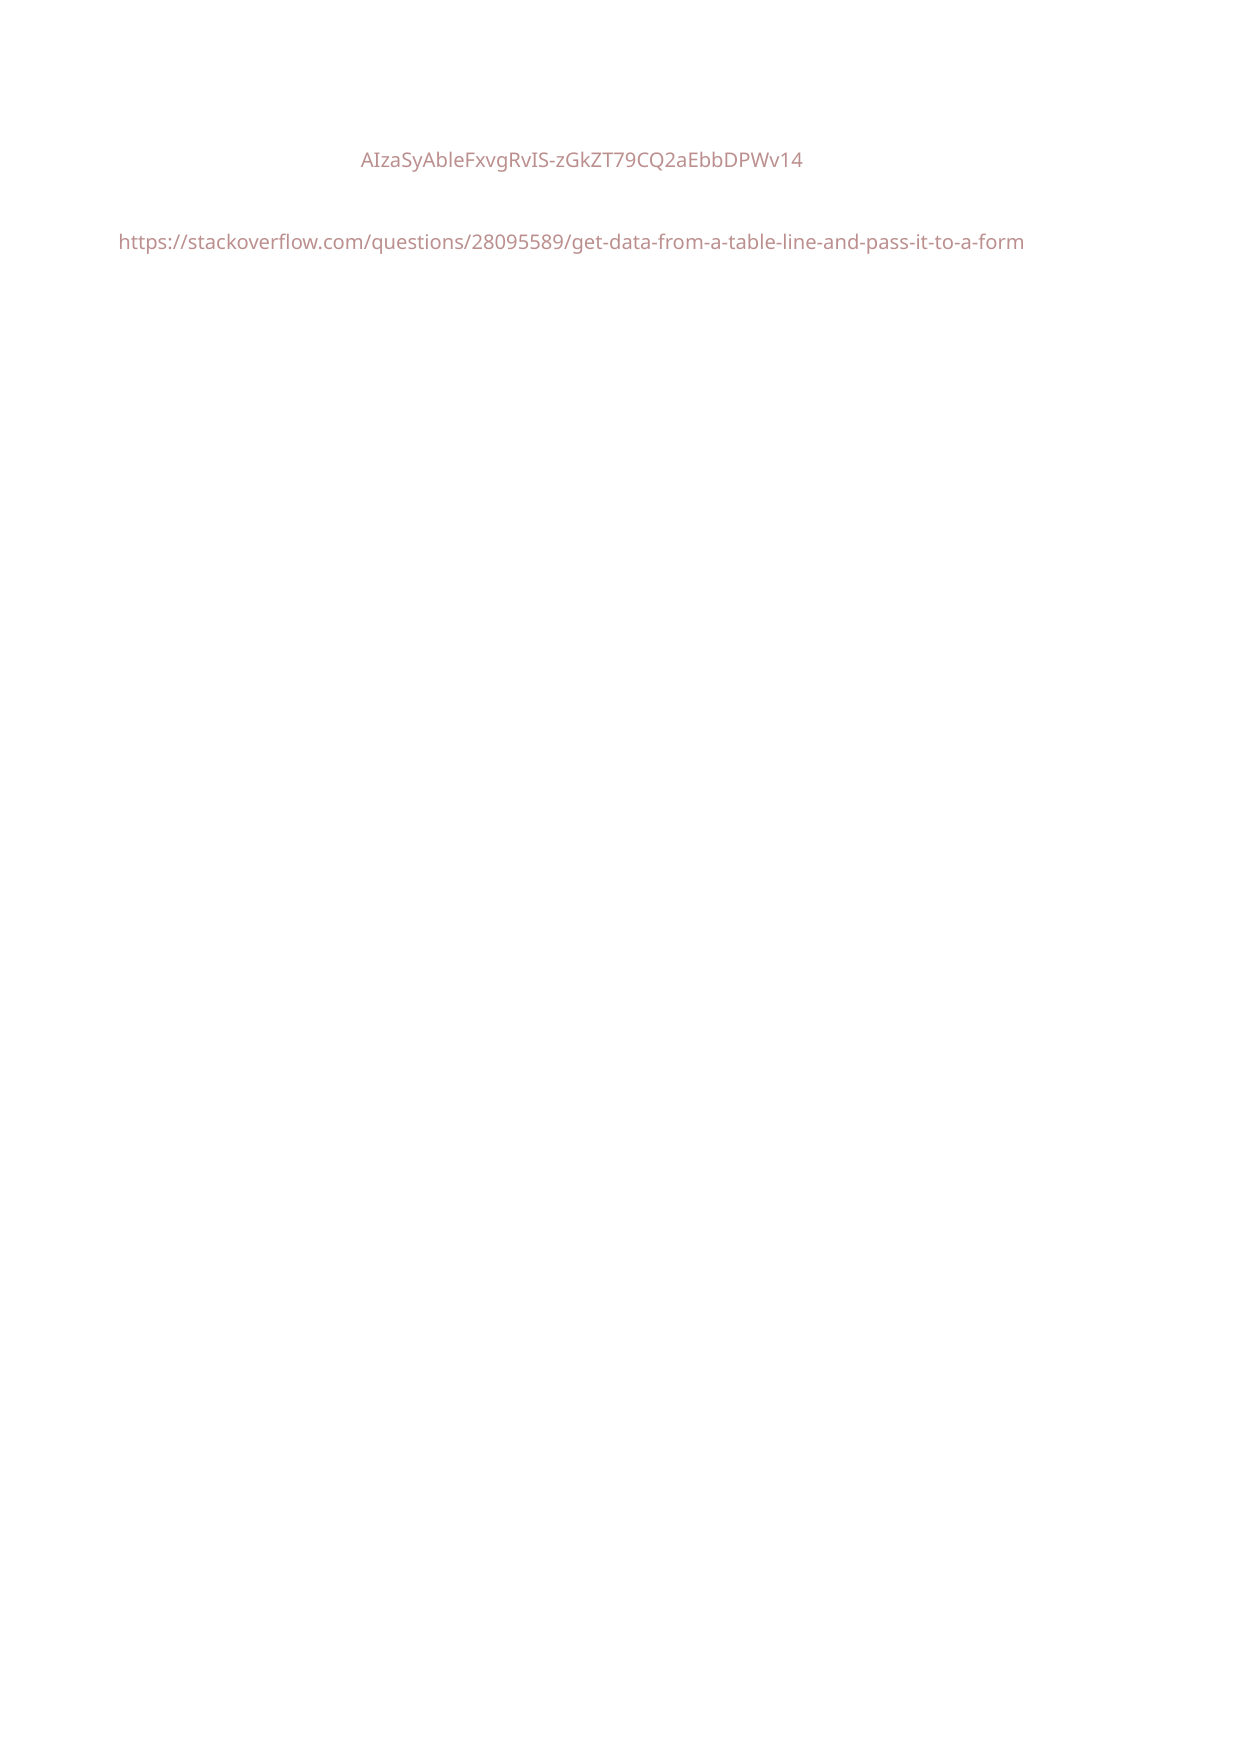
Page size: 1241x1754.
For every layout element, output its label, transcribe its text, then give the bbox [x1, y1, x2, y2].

text AizaSyAbleFxvgRvIS-zGkZT79CQ2aEbbDPWv14AIzaSyAbleFxvgRvIS-zGkZT79CQ2aEbbDPWv14AIzaSyAbleFxvgRvIS-zGkZT79CQ2aEbbDPWv14 [118, 118, 1122, 173]
text https://stackoverflow.com/questions/28095589/get-data-from-a-table-line-and-pass-it-to-a-form [118, 228, 1122, 256]
